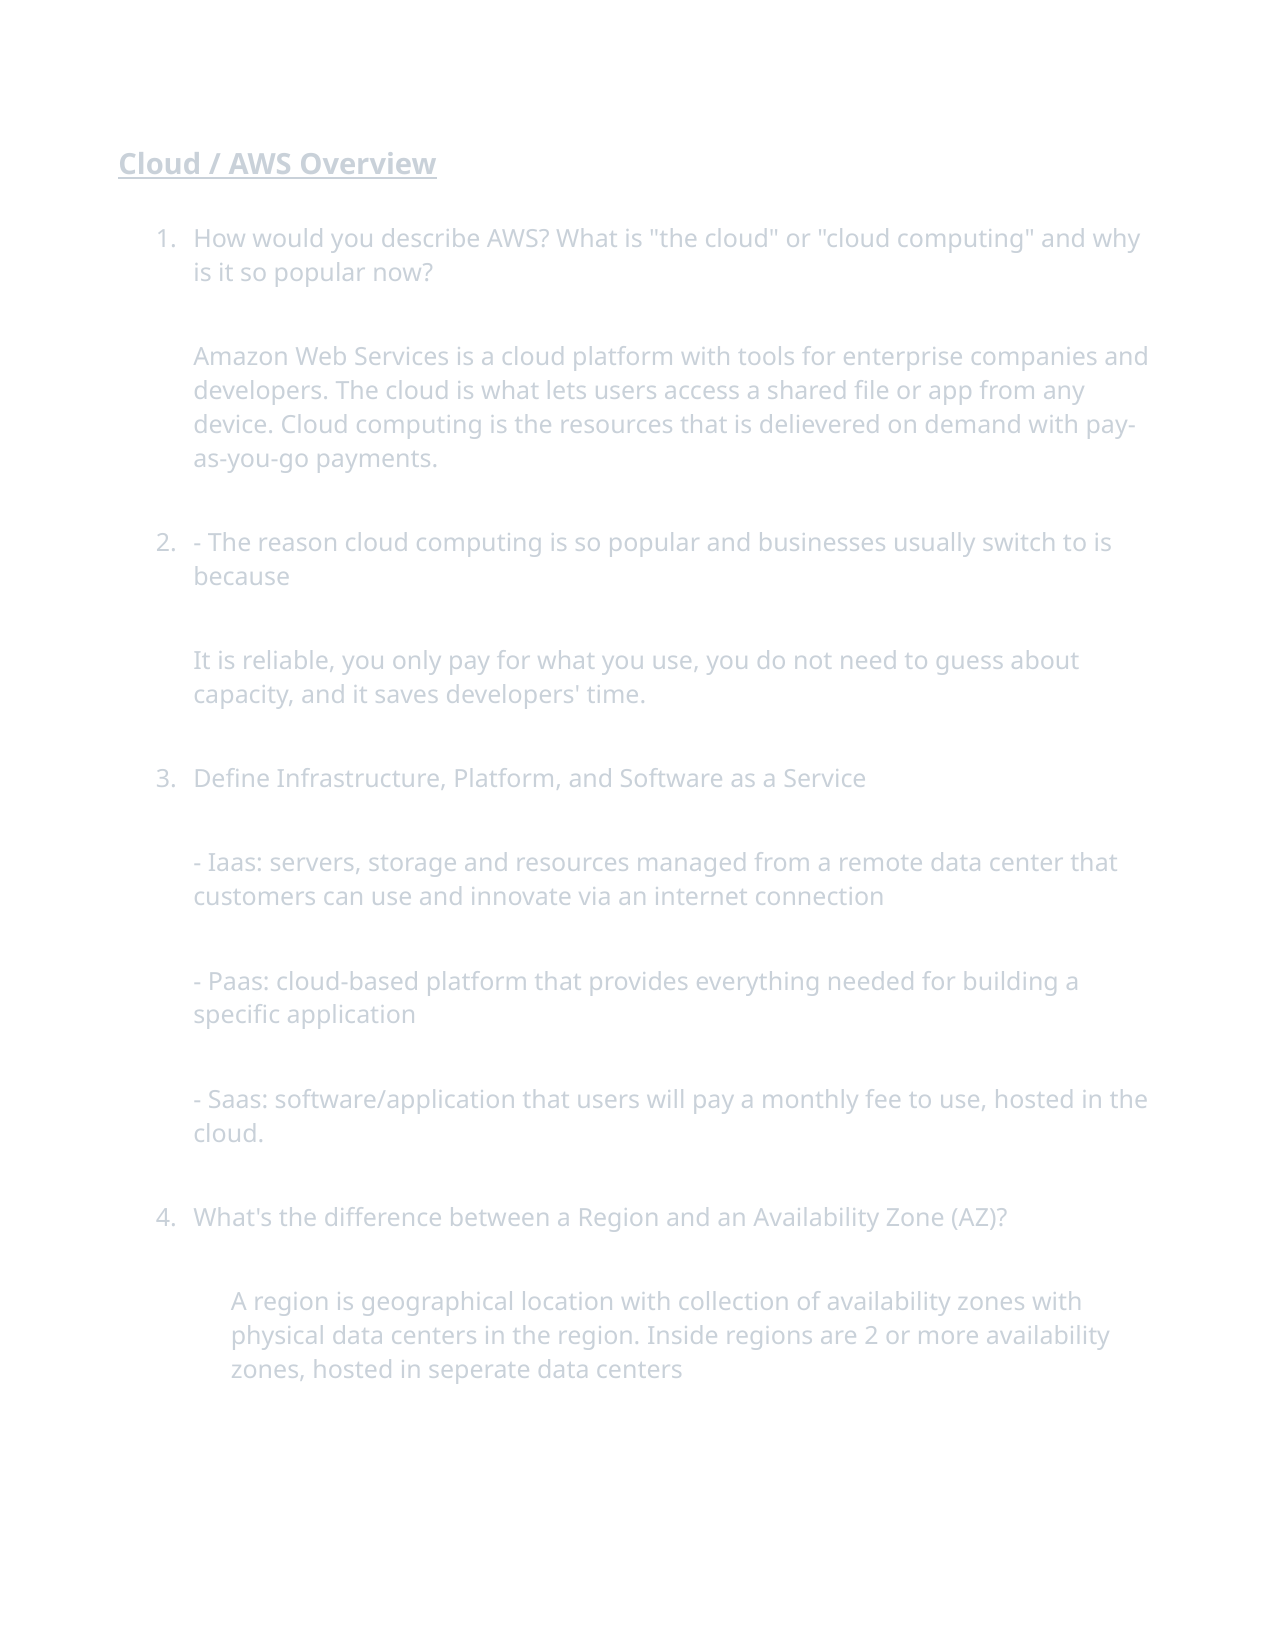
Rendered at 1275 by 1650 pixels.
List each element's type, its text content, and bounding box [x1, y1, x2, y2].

list - Paas: cloud-based platform that provides everything needed for building a specific application [156, 963, 1157, 1031]
list - Saas: software/application that users will pay a monthly fee to use, hosted in the cloud. [156, 1081, 1157, 1149]
list Define Infrastructure, Platform, and Software as a Service [156, 761, 1157, 795]
list - Iaas: servers, storage and resources managed from a remote data center that customers can use and innovate via an internet connection [156, 845, 1157, 913]
subtitle Cloud / AWS Overview [118, 143, 1157, 183]
list What's the difference between a Region and an Availability Zone (AZ)? [156, 1199, 1157, 1233]
list - The reason cloud computing is so popular and businesses usually switch to is because [156, 525, 1157, 593]
list A region is geographical location with collection of availability zones with physical data centers in the region. Inside regions are 2 or more availability zones, hosted in seperate data centers [193, 1283, 1157, 1386]
list How would you describe AWS? What is "the cloud" or "cloud computing" and why is it so popular now? [156, 220, 1157, 288]
list Amazon Web Services is a cloud platform with tools for enterprise companies and developers. The cloud is what lets users access a shared file or app from any device. Cloud computing is the resources that is delievered on demand with pay-as-you-go payments. [156, 338, 1157, 475]
list It is reliable, you only pay for what you use, you do not need to guess about capacity, and it saves developers' time. [156, 643, 1157, 711]
